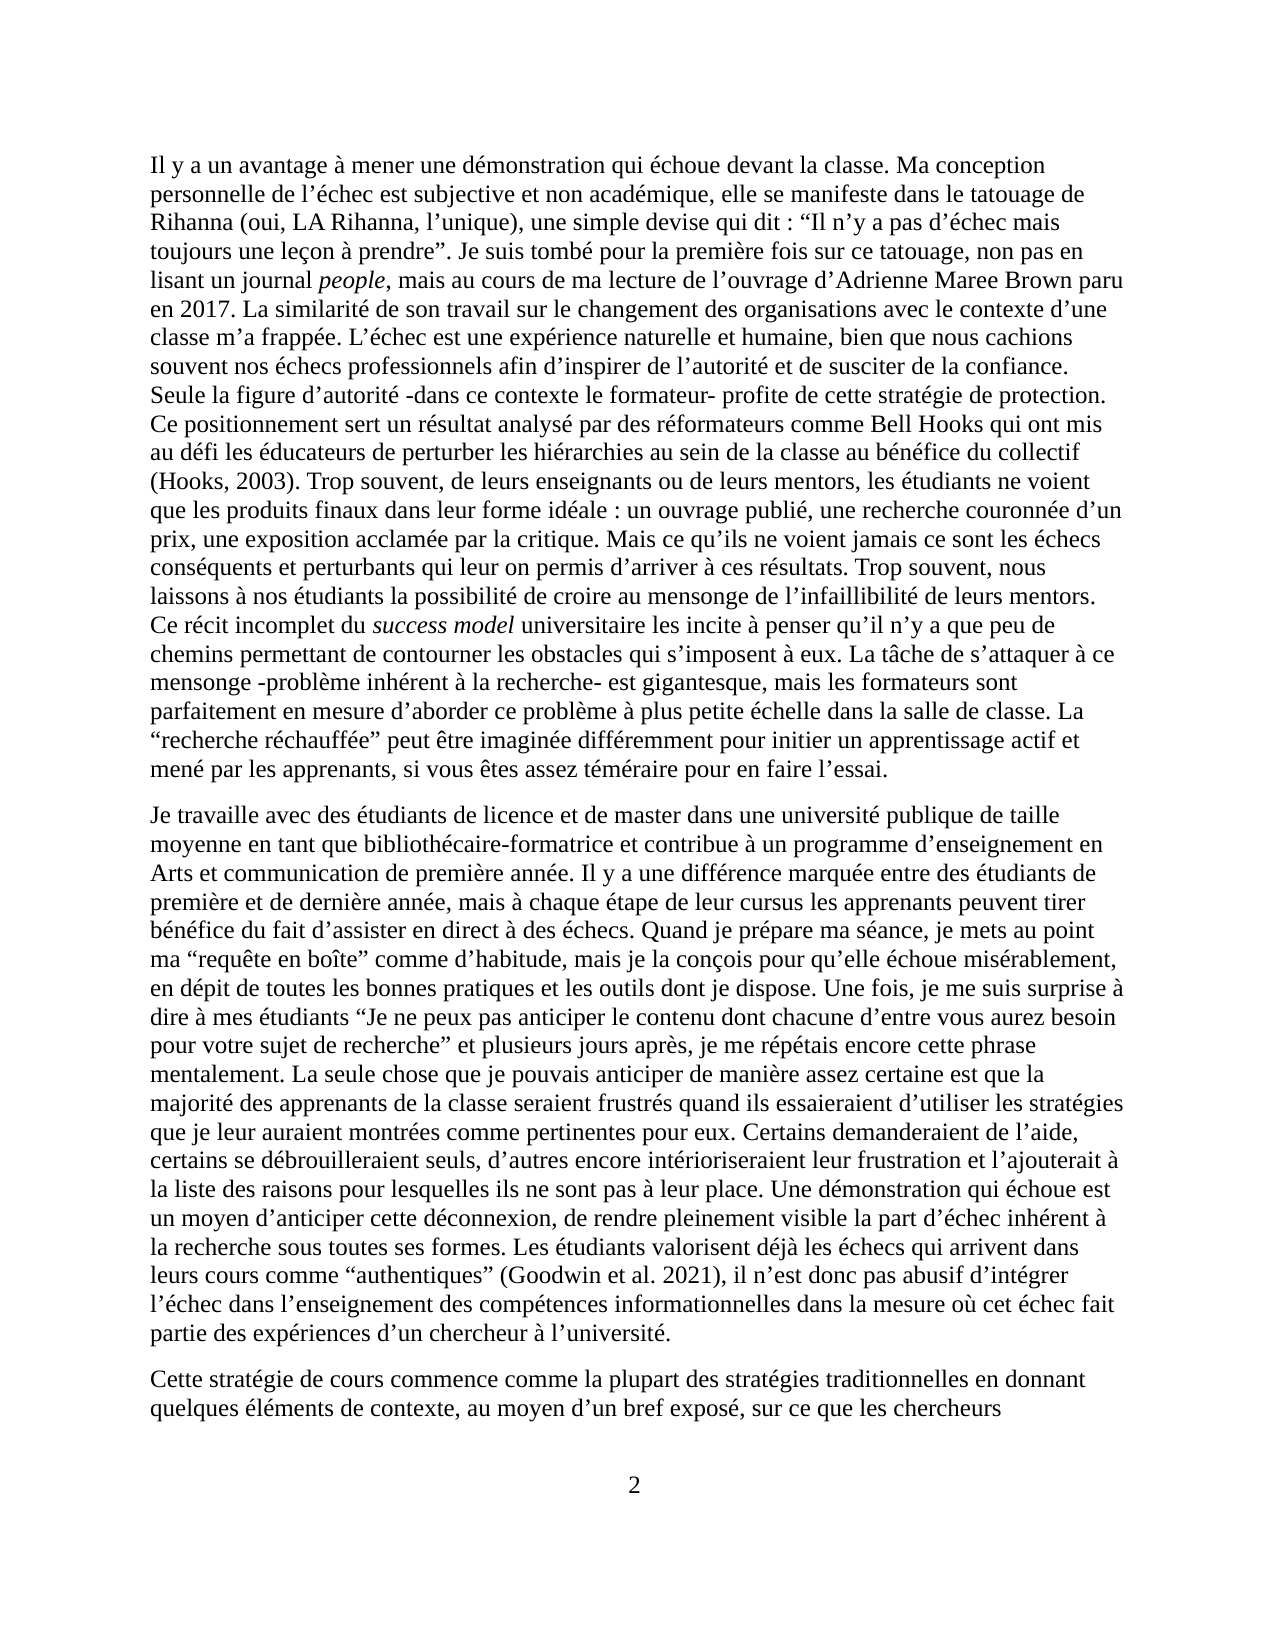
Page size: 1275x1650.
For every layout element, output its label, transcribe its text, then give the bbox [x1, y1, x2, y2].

text Je travaille avec des étudiants de licence et de master dans une université publique de taille moyenne en tant que bibliothécaire-formatrice et contribue à un programme d’enseignement en Arts et communication de première année. Il y a une différence marquée entre des étudiants de première et de dernière année, mais à chaque étape de leur cursus les apprenants peuvent tirer bénéfice du fait d’assister en direct à des échecs. Quand je prépare ma séance, je mets au point ma “requête en boîte” comme d’habitude, mais je la conçois pour qu’elle échoue misérablement, en dépit de toutes les bonnes pratiques et les outils dont je dispose. Une fois, je me suis surprise à dire à mes étudiants “Je ne peux pas anticiper le contenu dont chacune d’entre vous aurez besoin pour votre sujet de recherche” et plusieurs jours après, je me répétais encore cette phrase mentalement. La seule chose que je pouvais anticiper de manière assez certaine est que la majorité des apprenants de la classe seraient frustrés quand ils essaieraient d’utiliser les stratégies que je leur auraient montrées comme pertinentes pour eux. Certains demanderaient de l’aide, certains se débrouilleraient seuls, d’autres encore intérioriseraient leur frustration et l’ajouterait à la liste des raisons pour lesquelles ils ne sont pas à leur place. Une démonstration qui échoue est un moyen d’anticiper cette déconnexion, de rendre pleinement visible la part d’échec inhérent à la recherche sous toutes ses formes. Les étudiants valorisent déjà les échecs qui arrivent dans leurs cours comme “authentiques” (Goodwin et al. 2021), il n’est donc pas abusif d’intégrer l’échec dans l’enseignement des compétences informationnelles dans la mesure où cet échec fait partie des expériences d’un chercheur à l’université. [150, 800, 1125, 1347]
text Cette stratégie de cours commence comme la plupart des stratégies traditionnelles en donnant quelques éléments de contexte, au moyen d’un bref exposé, sur ce que les chercheurs [150, 1364, 1125, 1422]
text Il y a un avantage à mener une démonstration qui échoue devant la classe. Ma conception personnelle de l’échec est subjective et non académique, elle se manifeste dans le tatouage de Rihanna (oui, LA Rihanna, l’unique), une simple devise qui dit : “Il n’y a pas d’échec mais toujours une leçon à prendre”. Je suis tombé pour la première fois sur ce tatouage, non pas en lisant un journal people, mais au cours de ma lecture de l’ouvrage d’Adrienne Maree Brown paru en 2017. La similarité de son travail sur le changement des organisations avec le contexte d’une classe m’a frappée. L’échec est une expérience naturelle et humaine, bien que nous cachions souvent nos échecs professionnels afin d’inspirer de l’autorité et de susciter de la confiance. Seule la figure d’autorité -dans ce contexte le formateur- profite de cette stratégie de protection. Ce positionnement sert un résultat analysé par des réformateurs comme Bell Hooks qui ont mis au défi les éducateurs de perturber les hiérarchies au sein de la classe au bénéfice du collectif (Hooks, 2003). Trop souvent, de leurs enseignants ou de leurs mentors, les étudiants ne voient que les produits finaux dans leur forme idéale : un ouvrage publié, une recherche couronnée d’un prix, une exposition acclamée par la critique. Mais ce qu’ils ne voient jamais ce sont les échecs conséquents et perturbants qui leur on permis d’arriver à ces résultats. Trop souvent, nous laissons à nos étudiants la possibilité de croire au mensonge de l’infaillibilité de leurs mentors. Ce récit incomplet du success model universitaire les incite à penser qu’il n’y a que peu de chemins permettant de contourner les obstacles qui s’imposent à eux. La tâche de s’attaquer à ce mensonge -problème inhérent à la recherche- est gigantesque, mais les formateurs sont parfaitement en mesure d’aborder ce problème à plus petite échelle dans la salle de classe. La “recherche réchauffée” peut être imaginée différemment pour initier un apprentissage actif et mené par les apprenants, si vous êtes assez téméraire pour en faire l’essai. [150, 150, 1125, 782]
